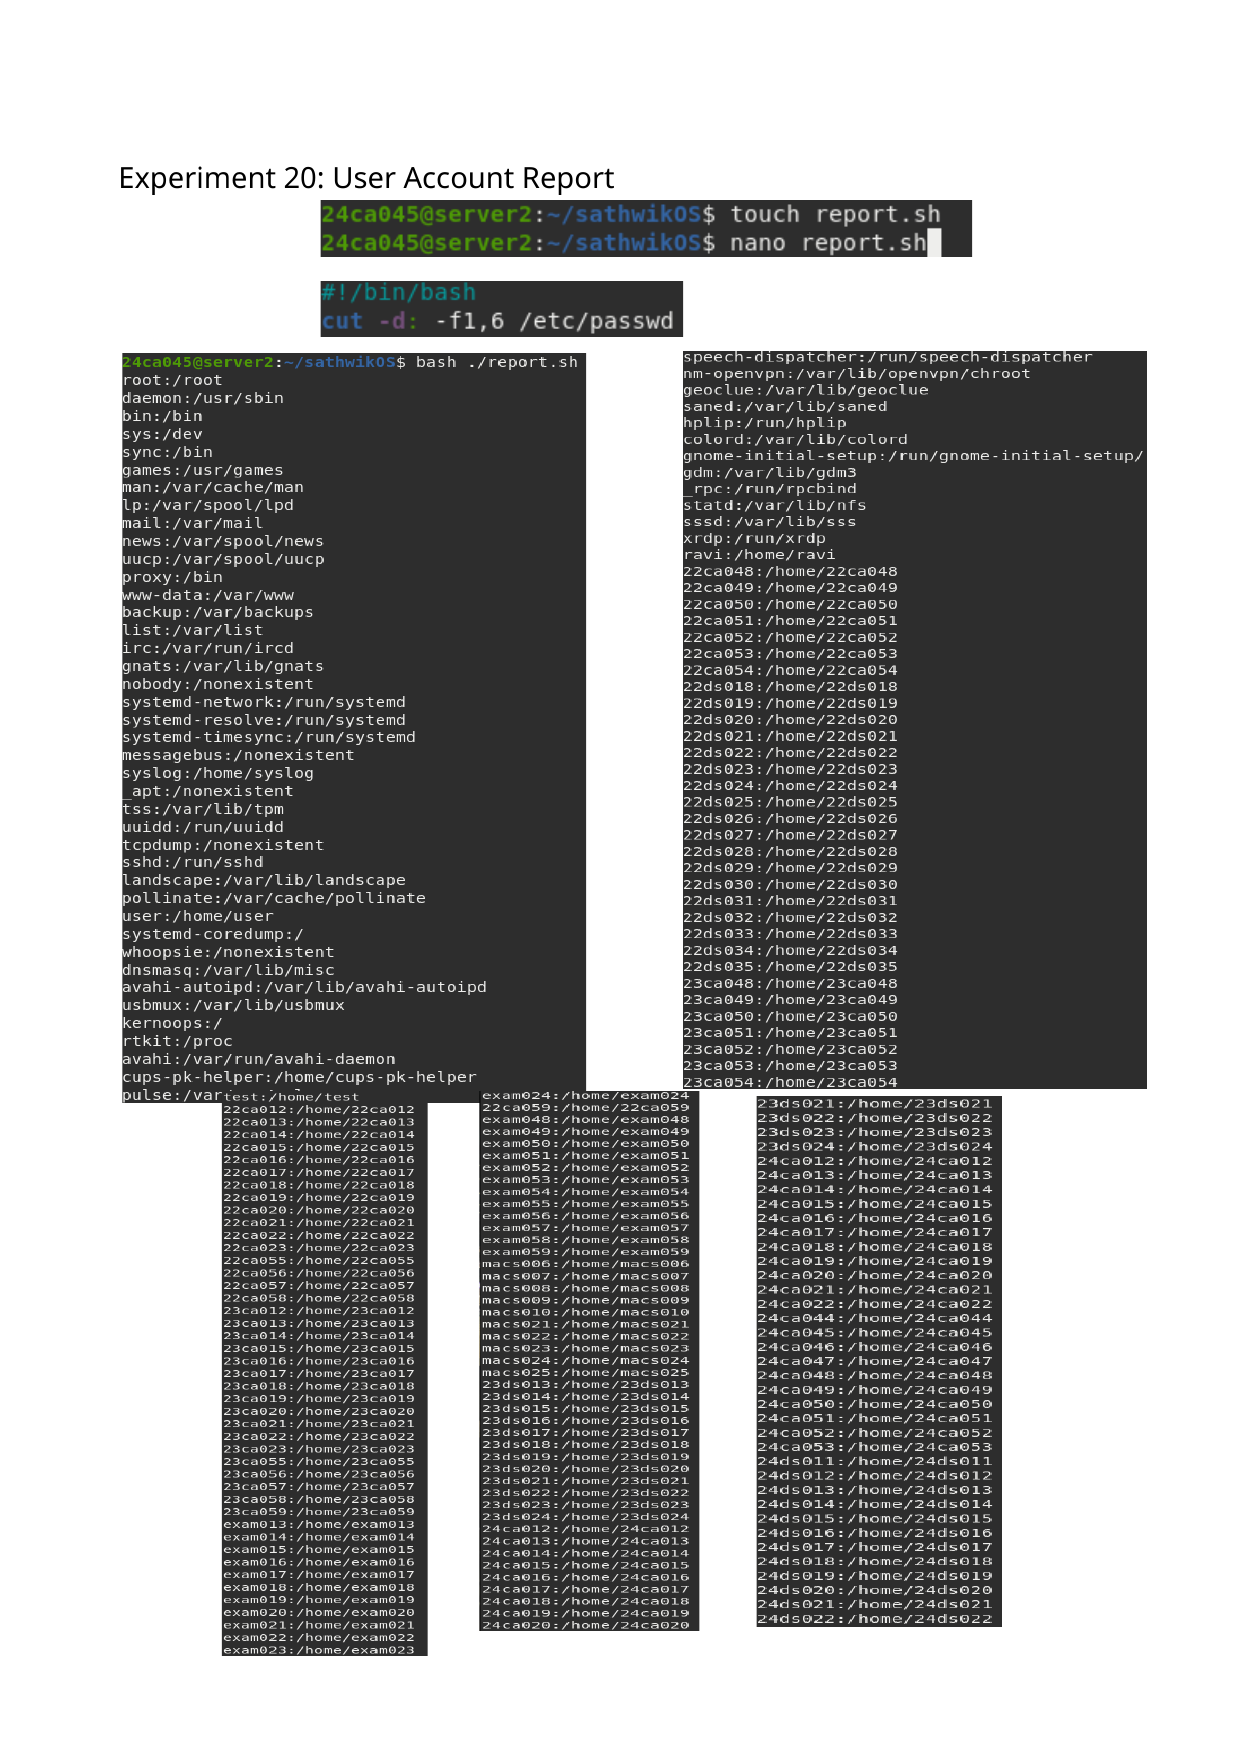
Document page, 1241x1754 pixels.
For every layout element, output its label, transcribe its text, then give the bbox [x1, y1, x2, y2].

picture [320, 200, 973, 257]
picture [320, 281, 684, 337]
picture [122, 353, 700, 1656]
picture [683, 351, 1147, 1089]
text Experiment 20: User Account Report [118, 158, 1122, 197]
picture [756, 1096, 1002, 1627]
